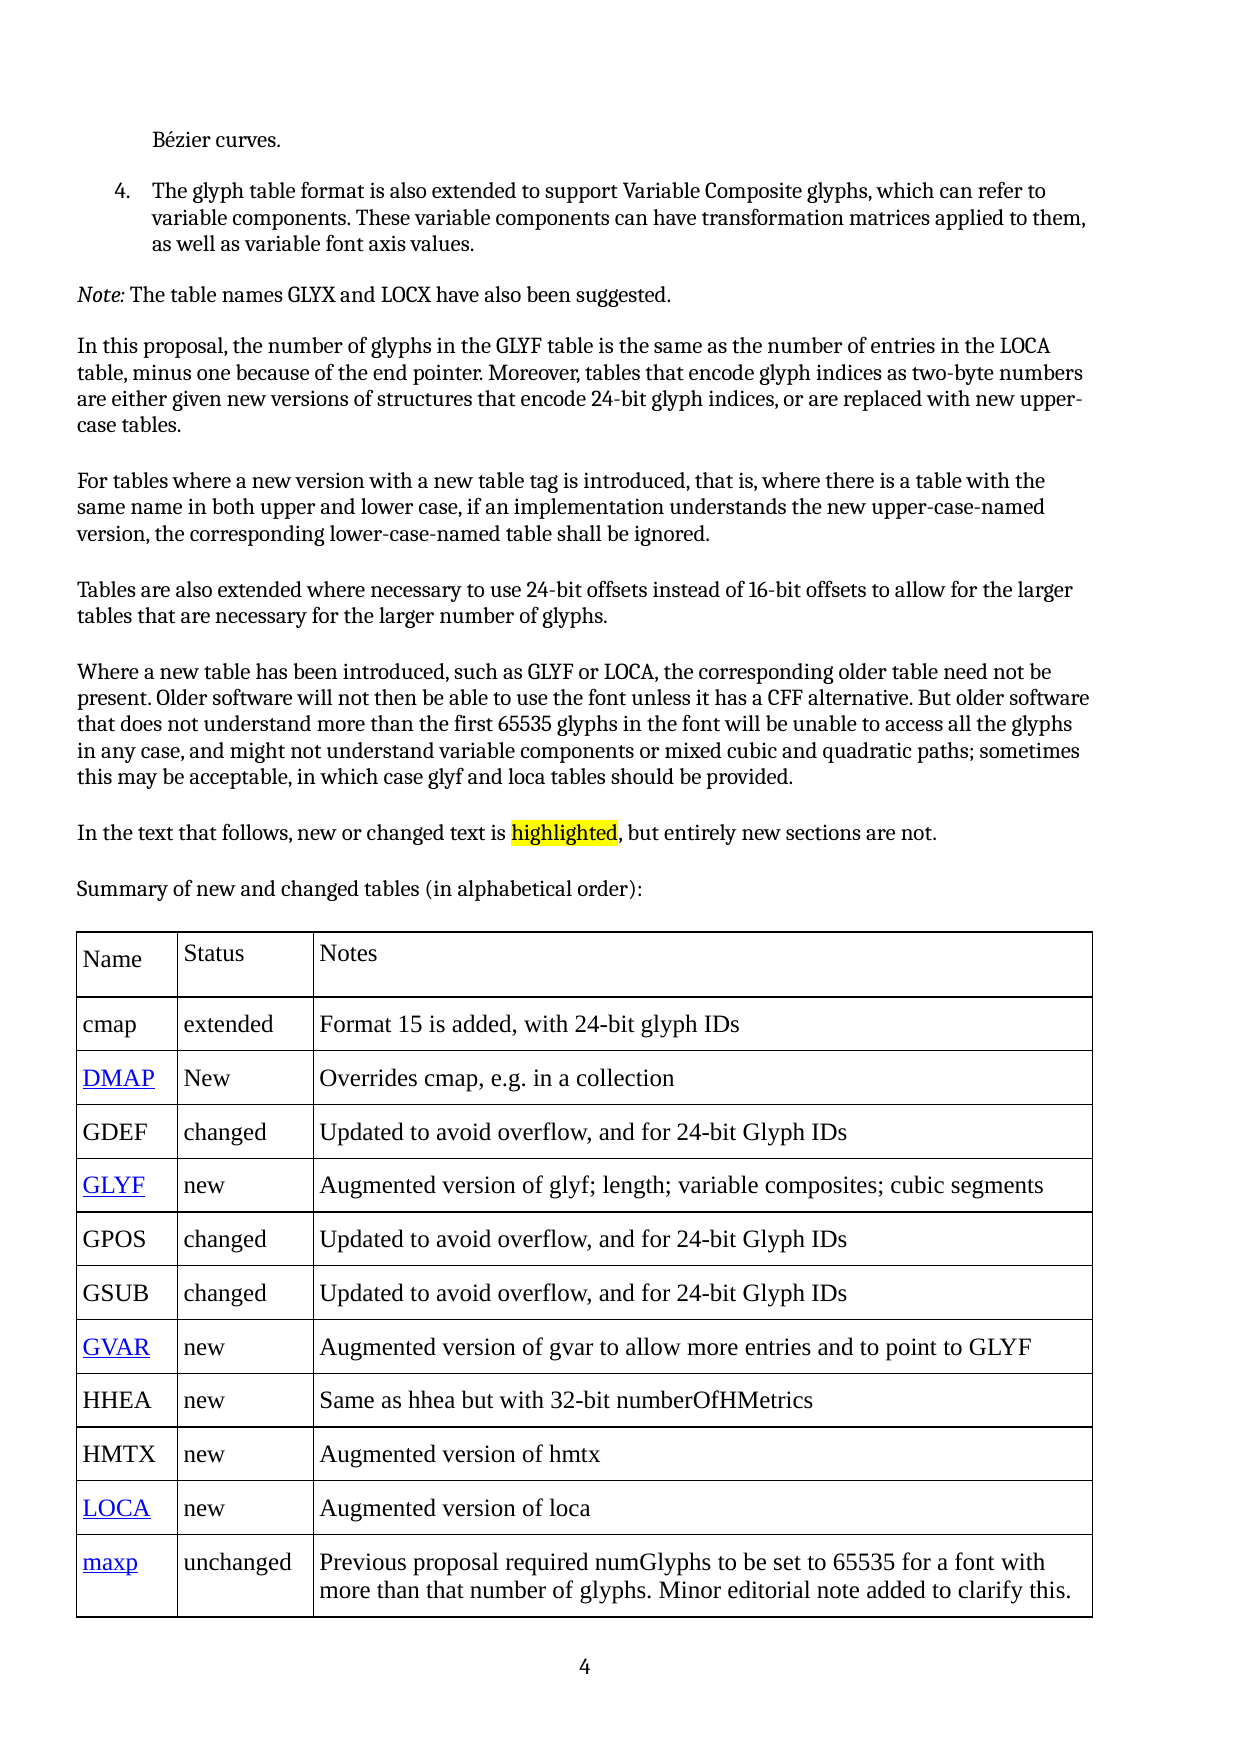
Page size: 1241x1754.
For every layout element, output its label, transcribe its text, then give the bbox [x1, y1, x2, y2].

text Summary of new and changed tables (in alphabetical order): [77, 876, 1093, 902]
table_cell Updated to avoid overflow, and for 24-bit Glyph IDs [314, 1213, 1092, 1265]
table_cell Format 15 is added, with 24-bit glyph IDs [314, 998, 1092, 1050]
table_cell HHEA [77, 1374, 177, 1426]
table_cell maxp [77, 1535, 177, 1616]
table_cell extended [178, 998, 313, 1050]
table_cell Augmented version of hmtx [314, 1428, 1092, 1480]
table_cell GSUB [77, 1266, 177, 1319]
table_cell changed [178, 1266, 313, 1319]
table_cell GDEF [77, 1105, 177, 1158]
list Bézier curves. [114, 127, 1093, 153]
table_cell Updated to avoid overflow, and for 24-bit Glyph IDs [314, 1266, 1092, 1319]
table_cell Same as hhea but with 32-bit numberOfHMetrics [314, 1374, 1092, 1426]
text In this proposal, the number of glyphs in the GLYF table is the same as the number of entries in the LOCA table, minus one because of the end pointer. Moreover, tables that encode glyph indices as two-byte numbers are either given new versions of structures that encode 24-bit glyph indices, or are replaced with new upper-case tables. [77, 333, 1093, 438]
table_cell new [178, 1481, 313, 1534]
table_header Name [77, 933, 177, 996]
table_cell Previous proposal required numGlyphs to be set to 65535 for a font with more than that number of glyphs. Minor editorial note added to clarify this. [314, 1535, 1092, 1616]
table_cell new [178, 1428, 313, 1480]
table_header Status [178, 933, 313, 996]
table_header Notes [314, 933, 1092, 996]
text Where a new table has been introduced, such as GLYF or LOCA, the corresponding older table need not be present. Older software will not then be able to use the font unless it has a CFF alternative. But older software that does not understand more than the first 65535 glyphs in the font will be unable to access all the glyphs in any case, and might not understand variable components or mixed cubic and quadratic paths; sometimes this may be acceptable, in which case glyf and loca tables should be provided. [77, 658, 1093, 790]
table_cell Overrides cmap, e.g. in a collection [314, 1051, 1092, 1104]
table_cell Augmented version of gvar to allow more entries and to point to GLYF [314, 1320, 1092, 1373]
table_cell DMAP [77, 1051, 177, 1104]
table_cell cmap [77, 998, 177, 1050]
table_cell New [178, 1051, 313, 1104]
table_cell new [178, 1320, 313, 1373]
table_cell unchanged [178, 1535, 313, 1616]
table_cell changed [178, 1105, 313, 1158]
table_cell Updated to avoid overflow, and for 24-bit Glyph IDs [314, 1105, 1092, 1158]
text Note: The table names GLYX and LOCX have also been suggested. [77, 282, 1093, 308]
table_cell GLYF [77, 1159, 177, 1211]
table_cell new [178, 1159, 313, 1211]
text Tables are also extended where necessary to use 24-bit offsets instead of 16-bit offsets to allow for the larger tables that are necessary for the larger number of glyphs. [77, 576, 1093, 629]
text In the text that follows, new or changed text is highlighted, but entirely new sections are not. [77, 820, 1093, 846]
table_cell GVAR [77, 1320, 177, 1373]
table_cell GPOS [77, 1213, 177, 1265]
table_cell HMTX [77, 1428, 177, 1480]
list The glyph table format is also extended to support Variable Composite glyphs, which can refer to variable components. These variable components can have transformation matrices applied to them, as well as variable font axis values. [114, 178, 1093, 257]
table_cell changed [178, 1213, 313, 1265]
table_cell Augmented version of loca [314, 1481, 1092, 1534]
table_cell Augmented version of glyf; length; variable composites; cubic segments [314, 1159, 1092, 1211]
table_cell new [178, 1374, 313, 1426]
text For tables where a new version with a new table tag is introduced, that is, where there is a table with the same name in both upper and lower case, if an implementation understands the new upper-case-named version, the corresponding lower-case-named table shall be ignored. [77, 468, 1093, 547]
table_cell LOCA [77, 1481, 177, 1534]
